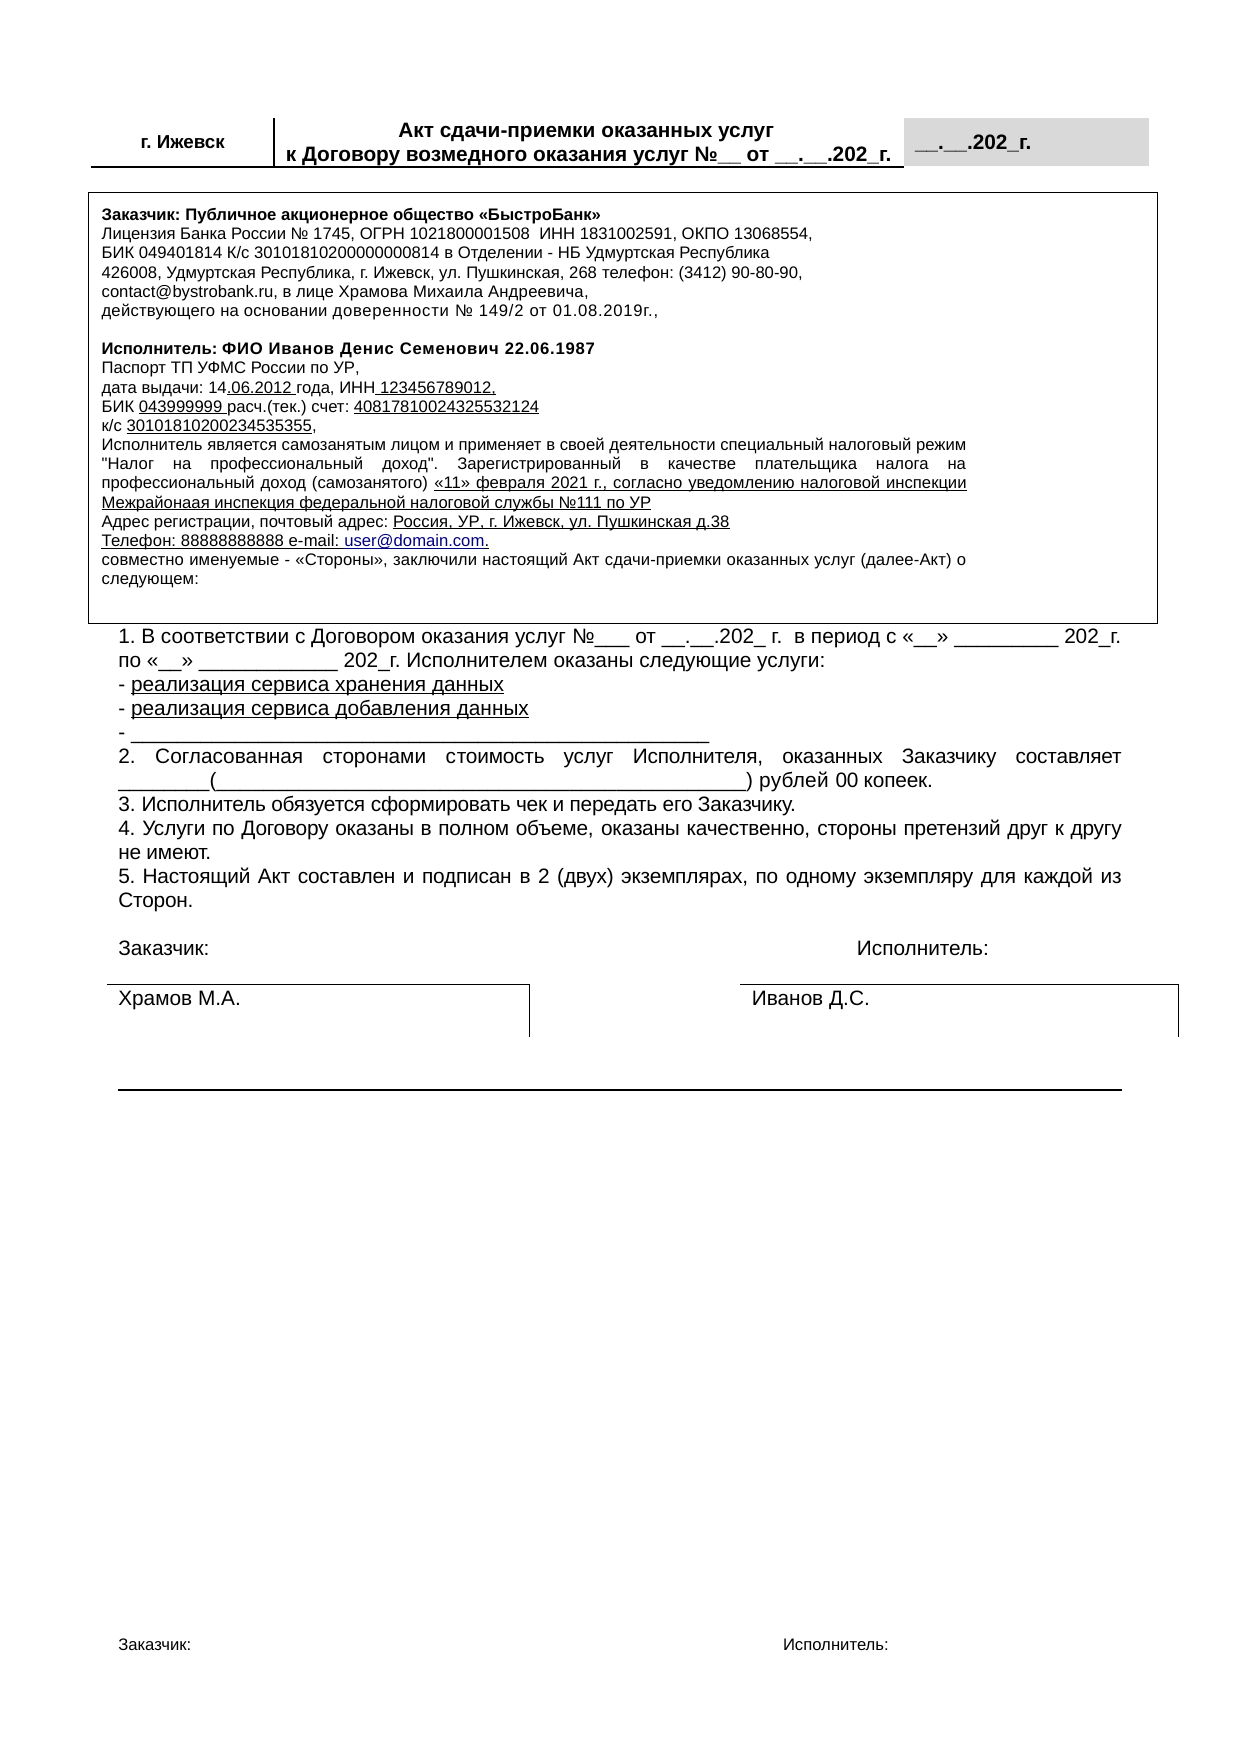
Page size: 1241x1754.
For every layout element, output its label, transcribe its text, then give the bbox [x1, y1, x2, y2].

text 3. Исполнитель обязуется сформировать чек и передать его Заказчику. [118, 792, 1122, 816]
table_cell [740, 1010, 1178, 1037]
table_header Храмов М.А. [107, 985, 529, 1010]
text 4. Услуги по Договору оказаны в полном объеме, оказаны качественно, стороны претензий друг к другу не имеют. [118, 816, 1122, 864]
table_cell [107, 1010, 529, 1037]
table_header __.__.202_г. [904, 118, 1149, 166]
table_header Иванов Д.С. [740, 985, 1178, 1010]
text 5. Настоящий Акт составлен и подписан в 2 (двух) экземплярах, по одному экземпляру для каждой из Сторон. [118, 864, 1122, 912]
text - реализация сервиса хранения данных [118, 672, 1122, 696]
text 1. В соответствии с Договором оказания услуг №___ от __.__.202_ г. в период с «__» _________ 202_г. по «__» ____________ 202_г. Исполнителем оказаны следующие услуги: [118, 624, 1122, 672]
table_header г. Ижевск [91, 118, 273, 166]
table_header Акт сдачи-приемки оказанных услуг к Договору возмедного оказания услуг №__ от __.__.202_г. [275, 118, 903, 166]
table_header Заказчик: Публичное акционерное общество «БыстроБанк» Лицензия Банка России № 1745, ОГРН 1021800001508 ИНН 1831002591, ОКПО 13068554, БИК 049401814 К/с 30101810200000000814 в Отделении - НБ Удмуртская Республика 426008, Удмуртская Республика, г. Ижевск, ул. Пушкинская, 268 телефон: (3412) 90-80-90, contact@bystrobank.ru, в лице Храмова Михаила Андреевича, действующего на основании доверенности № 149/2 от 01.08.2019г., Исполнитель: ФИО Иванов Денис Семенович 22.06.1987 Паспорт ТП УФМС России по УР, дата выдачи: 14.06.2012 года, ИНН 123456789012, БИК 043999999 расч.(тек.) счет: 40817810024325532124 к/с 30101810200234535355, Исполнитель является самозанятым лицом и применяет в своей деятельности специальный налоговый режим "Налог на профессиональный доход". Зарегистрированный в качестве плательщика налога на профессиональный доход (самозанятого) «11» февраля 2021 г., согласно уведомлению налоговой инспекции Межрайонаая инспекция федеральной налоговой службы №111 по УР Адрес регистрации, почтовый адрес: Россия, УР, г. Ижевск, ул. Пушкинская д.38 Телефон: 88888888888 е-mail: user@domain.com. совместно именуемые - «Стороны», заключили настоящий Акт сдачи-приемки оказанных услуг (далее-Акт) о следующем: [89, 193, 978, 623]
table_cell [530, 1010, 740, 1037]
table_header [530, 984, 740, 1010]
text 2. Согласованная сторонами стоимость услуг Исполнителя, оказанных Заказчику составляет ________(_____________________________________________) рублей 00 копеек. [118, 744, 1122, 792]
text - реализация сервиса добавления данных [118, 696, 1122, 720]
text - __________________________________________________ [118, 720, 1122, 744]
table_header [978, 193, 1157, 623]
text Заказчик: Исполнитель: [118, 936, 1122, 959]
